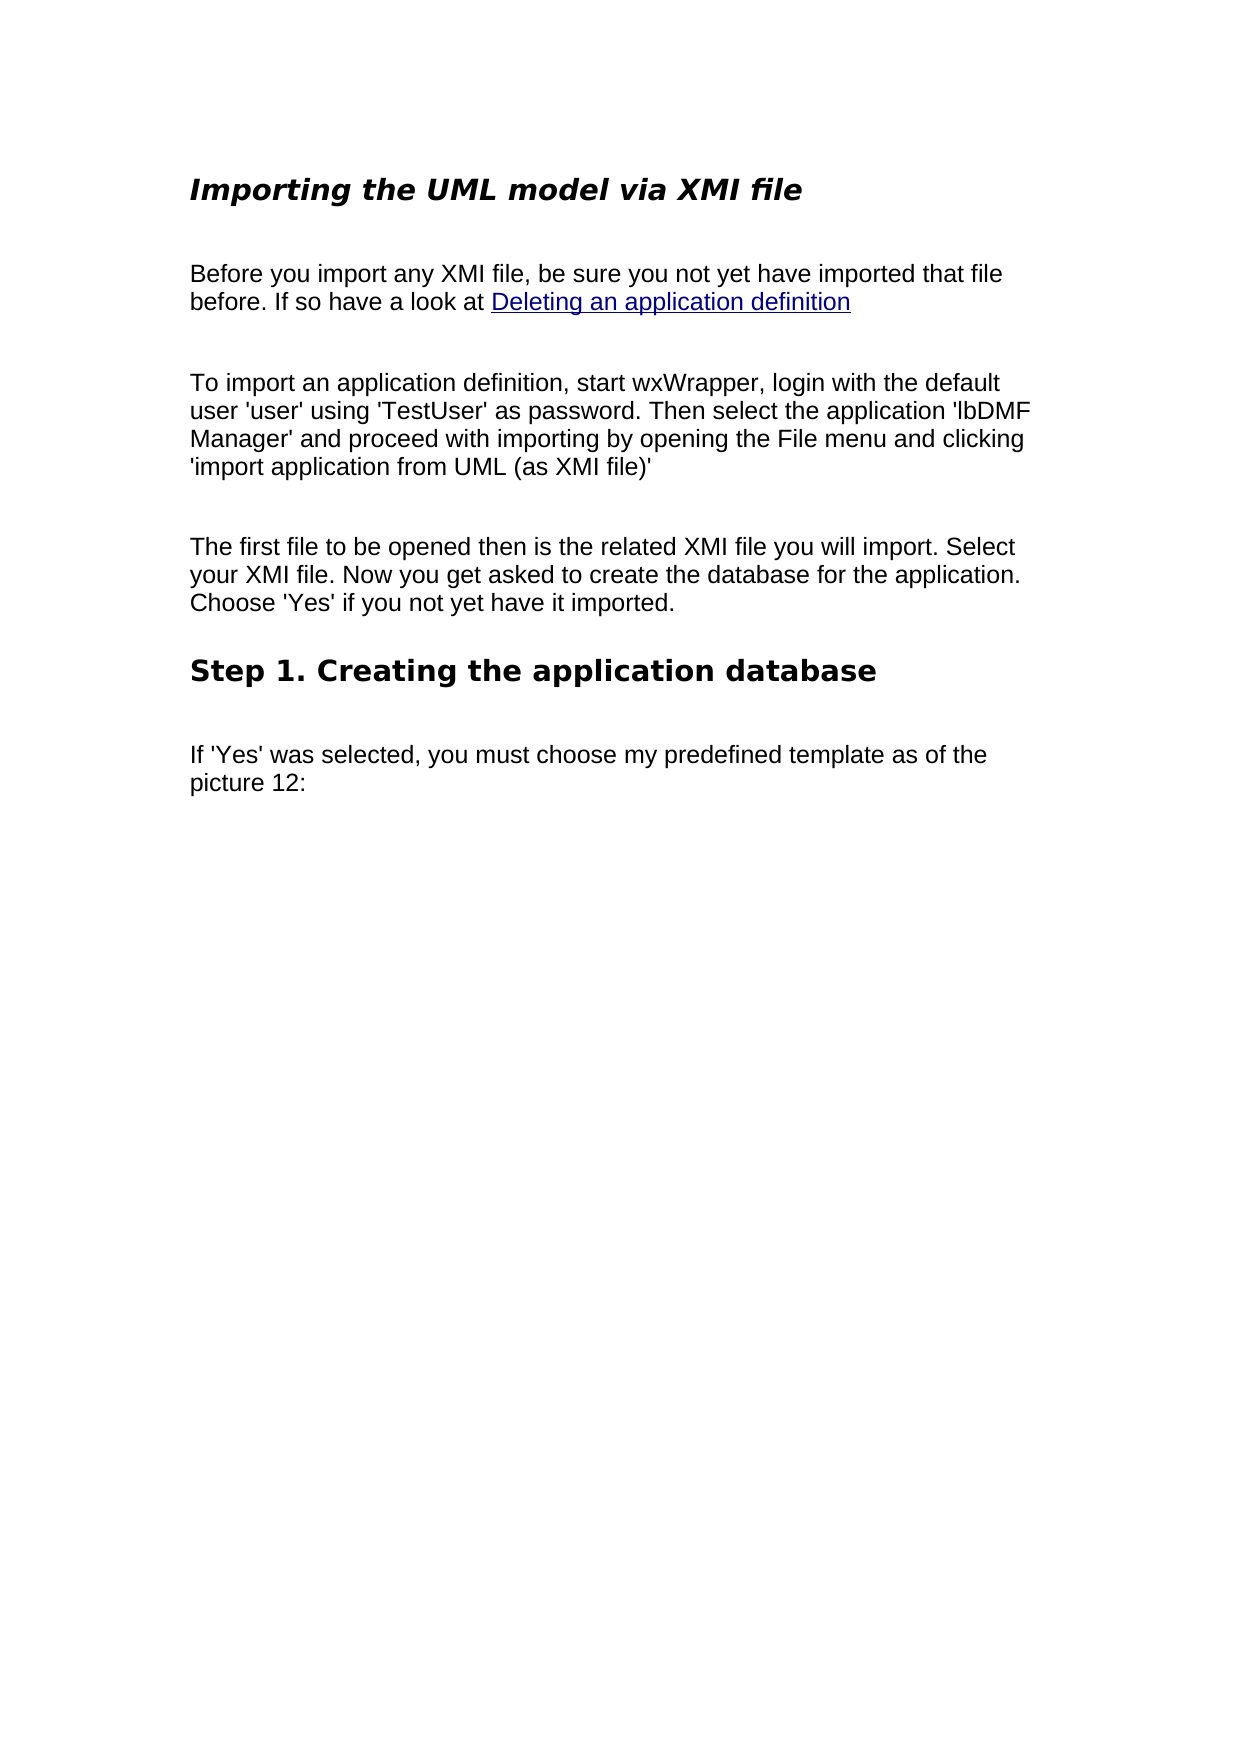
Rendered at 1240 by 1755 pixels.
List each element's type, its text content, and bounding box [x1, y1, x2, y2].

text Before you import any XMI file, be sure you not yet have imported that file before. If so have a look at Deleting an application definition [189, 260, 1050, 316]
subtitle Step 1. Creating the application database [189, 654, 1050, 688]
text If 'Yes' was selected, you must choose my predefined template as of the picture 12: [189, 741, 1050, 797]
text To import an application definition, start wxWrapper, login with the default user 'user' using 'TestUser' as password. Then select the application 'lbDMF Manager' and proceed with importing by opening the File menu and clicking 'import application from UML (as XMI file)' [189, 368, 1050, 480]
subtitle Importing the UML model via XMI file [189, 173, 1050, 207]
text The first file to be opened then is the related XMI file you will import. Select your XMI file. Now you get asked to create the database for the application. Choose 'Yes' if you not yet have it imported. [189, 533, 1050, 617]
